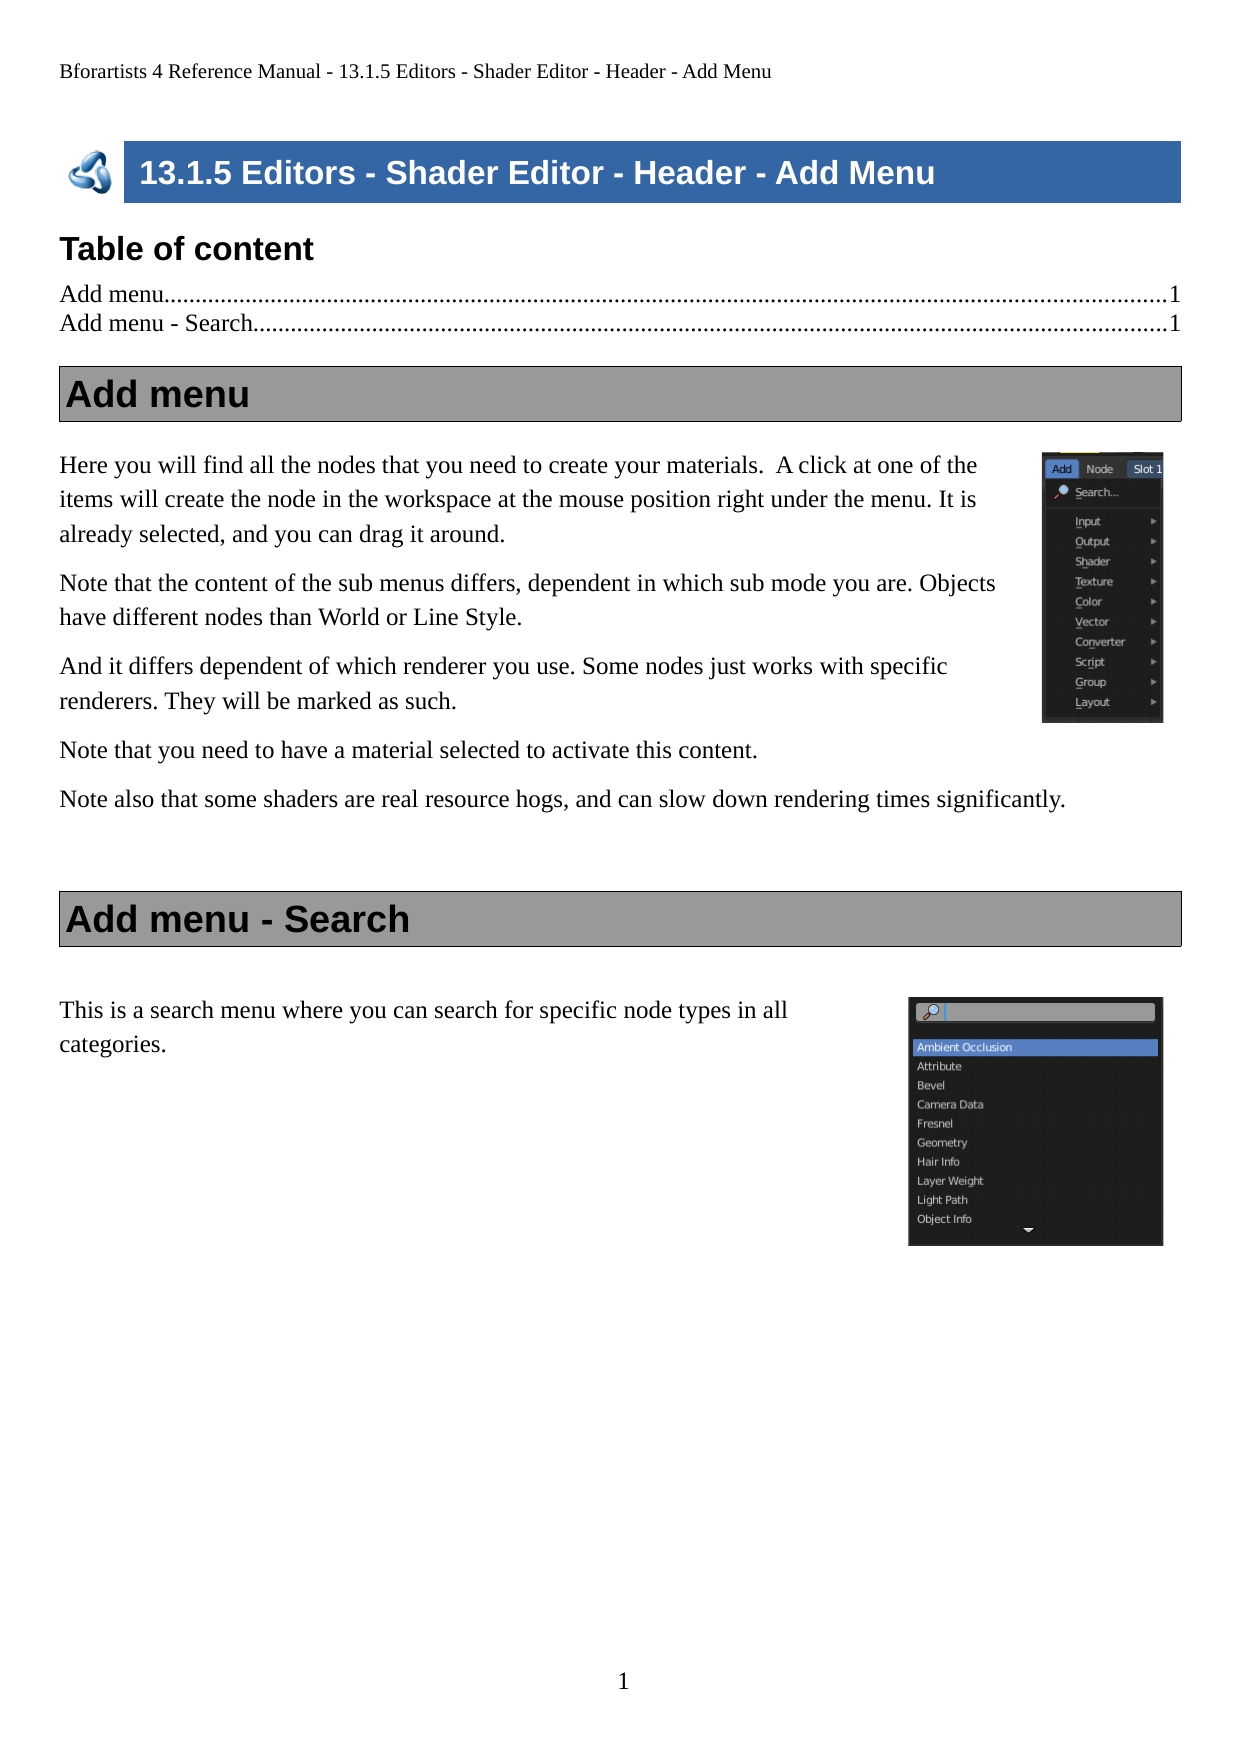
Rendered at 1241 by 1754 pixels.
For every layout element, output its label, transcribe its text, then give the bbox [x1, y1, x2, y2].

subtitle Table of content [59, 228, 1181, 267]
table_header Add menu - Search [60, 892, 1181, 946]
table_header 13.1.5 Editors - Shader Editor - Header - Add Menu [124, 141, 1181, 203]
picture [908, 997, 1164, 1246]
text Note that the content of the sub menus differs, dependent in which sub mode you are. Objects have different nodes than World or Line Style. [59, 568, 1041, 631]
text Here you will find all the nodes that you need to create your materials. A click at one of the items will create the node in the workspace at the mouse position right under the menu. It is already selected, and you can drag it around. [59, 450, 1181, 547]
table_header Add menu [60, 367, 1181, 421]
text This is a search menu where you can search for specific node types in all categories. [59, 995, 1181, 1058]
text Add menu 1 [59, 279, 1181, 308]
picture [1041, 452, 1164, 723]
text And it differs dependent of which renderer you use. Some nodes just works with specific renderers. They will be marked as such. [59, 651, 1041, 714]
text Add menu - Search 1 [59, 308, 1181, 337]
picture [65, 147, 114, 197]
text Note that you need to have a material selected to activate this content. [59, 735, 1181, 764]
table_header [59, 141, 124, 203]
text Note also that some shaders are real resource hogs, and can slow down rendering times significantly. [59, 784, 1181, 813]
